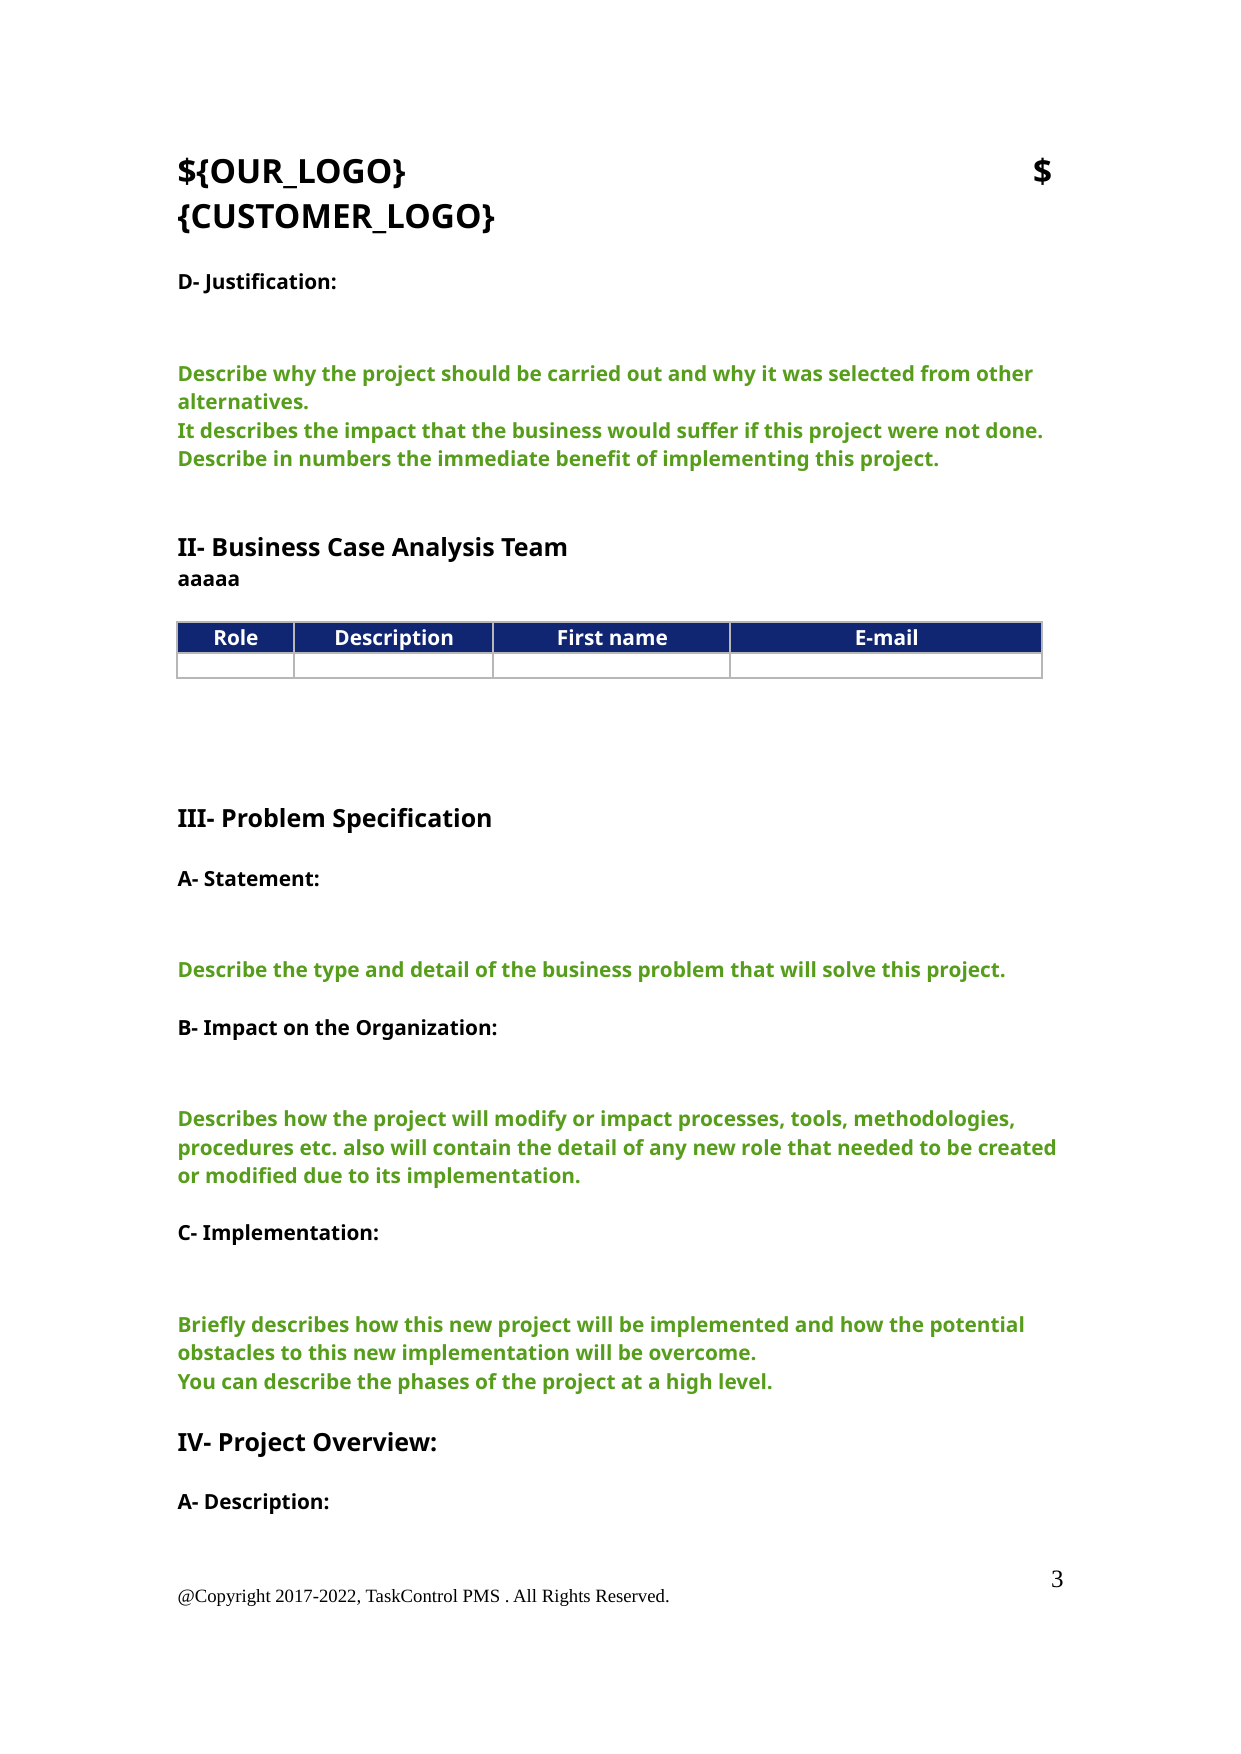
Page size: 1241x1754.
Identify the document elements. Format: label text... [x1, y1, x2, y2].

text Describe in numbers the immediate benefit of implementing this project. [177, 444, 1063, 473]
text Briefly describes how this new project will be implemented and how the potential obstacles to this new implementation will be overcome. [177, 1310, 1063, 1367]
text C- Implementation: [177, 1218, 1063, 1276]
text You can describe the phases of the project at a high level. [177, 1367, 1063, 1395]
table_cell [494, 654, 729, 677]
text Describe why the project should be carried out and why it was selected from other alternatives. [177, 359, 1063, 416]
text A- Statement: [177, 864, 1063, 921]
text Describes how the project will modify or impact processes, tools, methodologies, procedures etc. also will contain the detail of any new role that needed to be created or modified due to its implementation. [177, 1104, 1063, 1218]
text A- Description: [177, 1487, 1063, 1515]
table_header E-mail [731, 623, 1041, 652]
text B- Impact on the Organization: [177, 1013, 1063, 1070]
text It describes the impact that the business would suffer if this project were not done. [177, 416, 1063, 444]
text D- Justification: [177, 267, 1063, 324]
table_header Role [178, 623, 293, 652]
text aaaaa [177, 564, 1063, 593]
table_cell [178, 654, 293, 677]
text Describe the type and detail of the business problem that will solve this project. [177, 956, 1063, 1013]
text II- Business Case Analysis Team [177, 530, 1063, 564]
table_cell [295, 654, 492, 677]
table_header Description [295, 623, 492, 652]
table_header First name [494, 623, 729, 652]
text III- Problem Specification [177, 801, 1063, 864]
table_cell [731, 654, 1041, 677]
text IV- Project Overview: [177, 1424, 1063, 1487]
